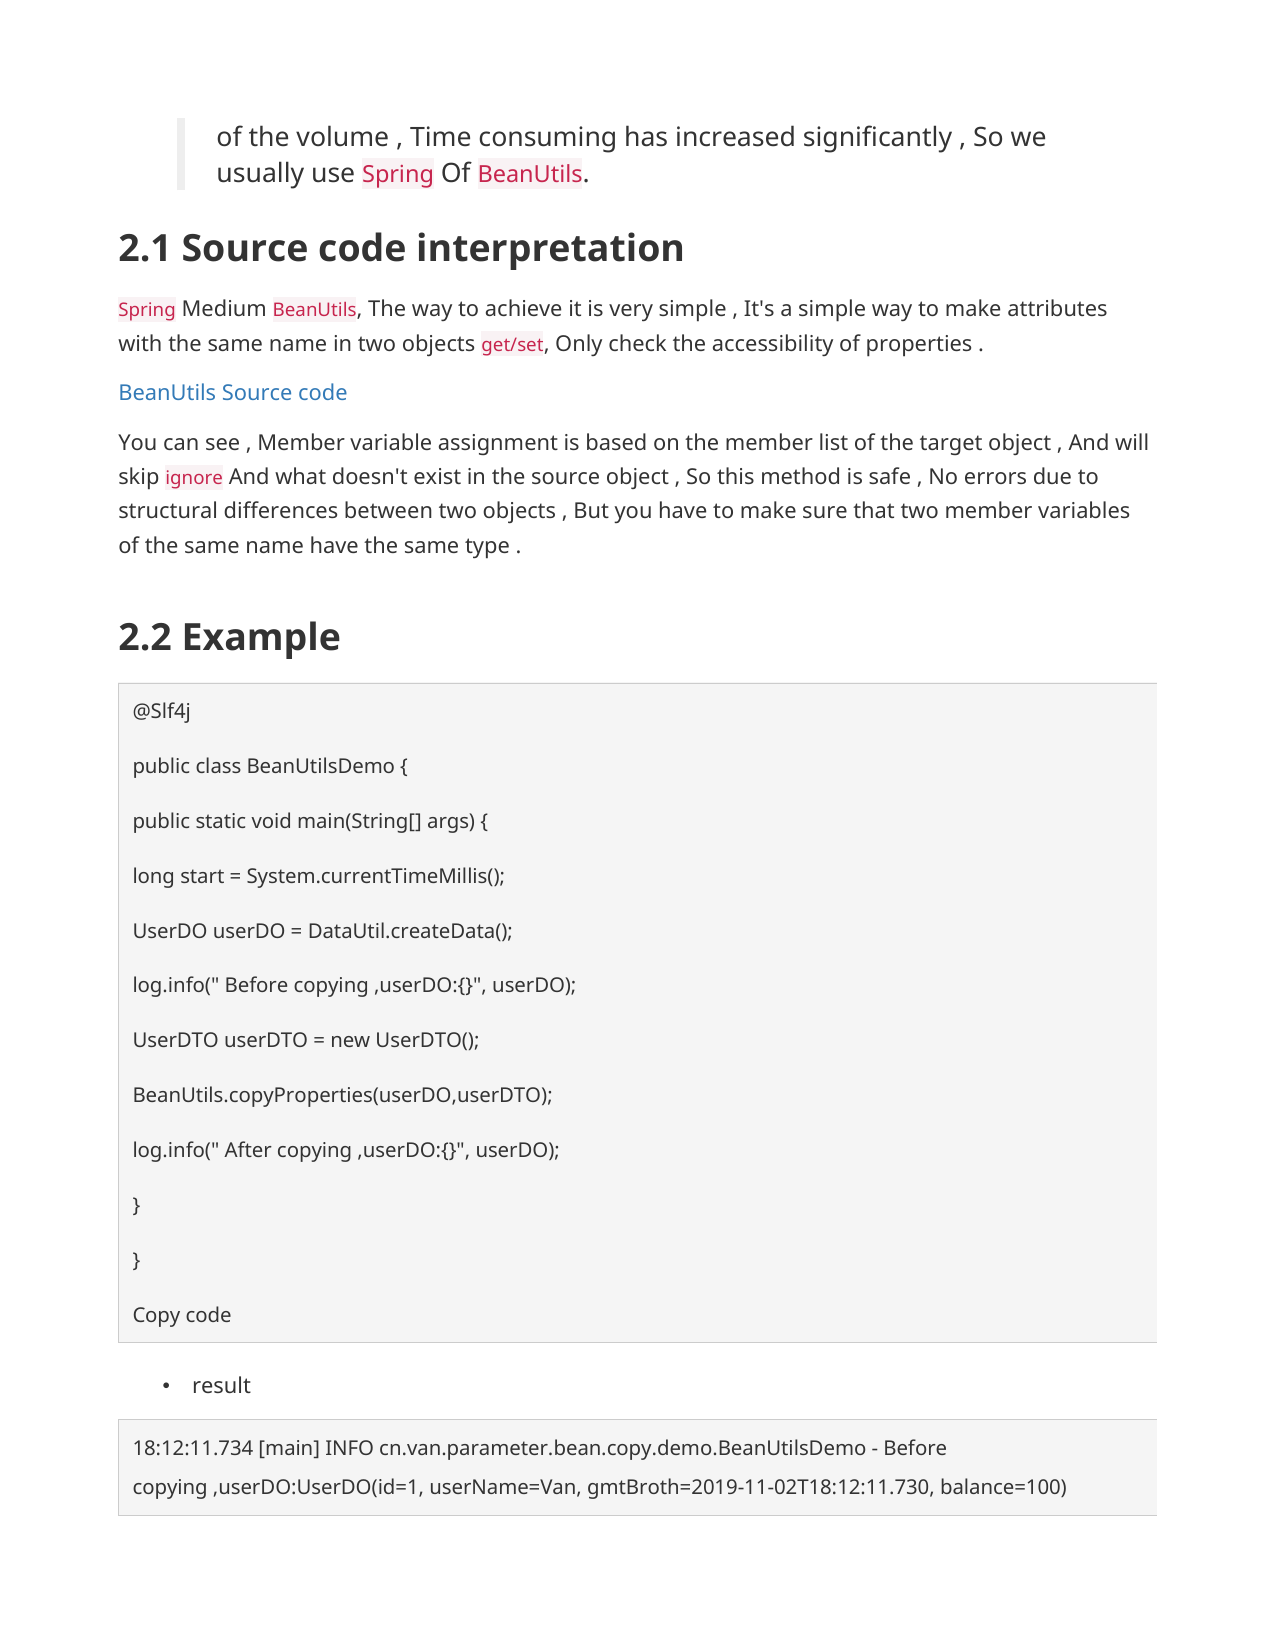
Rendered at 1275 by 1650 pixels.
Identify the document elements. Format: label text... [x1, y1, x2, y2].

text } [119, 1177, 1157, 1218]
text BeanUtils.copyProperties(userDO,userDTO); [119, 1067, 1157, 1109]
text @Slf4j [119, 684, 1157, 724]
text 18:12:11.734 [main] INFO cn.van.parameter.bean.copy.demo.BeanUtilsDemo - Before copying ,userDO:UserDO(id=1, userName=Van, gmtBroth=2019-11-02T18:12:11.730, balance=100) [119, 1420, 1157, 1515]
subtitle 2.1 Source code interpretation [118, 222, 1157, 273]
text BeanUtils Source code [118, 377, 1157, 407]
text log.info(" After copying ,userDO:{}", userDO); [119, 1122, 1157, 1163]
text } [119, 1231, 1157, 1273]
text log.info(" Before copying ,userDO:{}", userDO); [119, 957, 1157, 999]
text Spring Medium BeanUtils, The way to achieve it is very simple , It's a simple way to make attributes with the same name in two objects get/set, Only check the accessibility of properties . [118, 293, 1157, 357]
text public static void main(String[] args) { [119, 792, 1157, 834]
text Copy code [119, 1286, 1157, 1342]
text UserDTO userDTO = new UserDTO(); [119, 1012, 1157, 1054]
text long start = System.currentTimeMillis(); [119, 847, 1157, 889]
text public class BeanUtilsDemo { [119, 737, 1157, 779]
text UserDO userDO = DataUtil.createData(); [119, 902, 1157, 944]
text of the volume , Time consuming has increased significantly , So we usually use Spring Of BeanUtils. [185, 118, 1098, 190]
list result [162, 1369, 1157, 1399]
subtitle 2.2 Example [118, 611, 1157, 662]
text You can see , Member variable assignment is based on the member list of the target object , And will skip ignore And what doesn't exist in the source object , So this method is safe , No errors due to structural differences between two objects , But you have to make sure that two member variables of the same name have the same type . [118, 427, 1157, 559]
